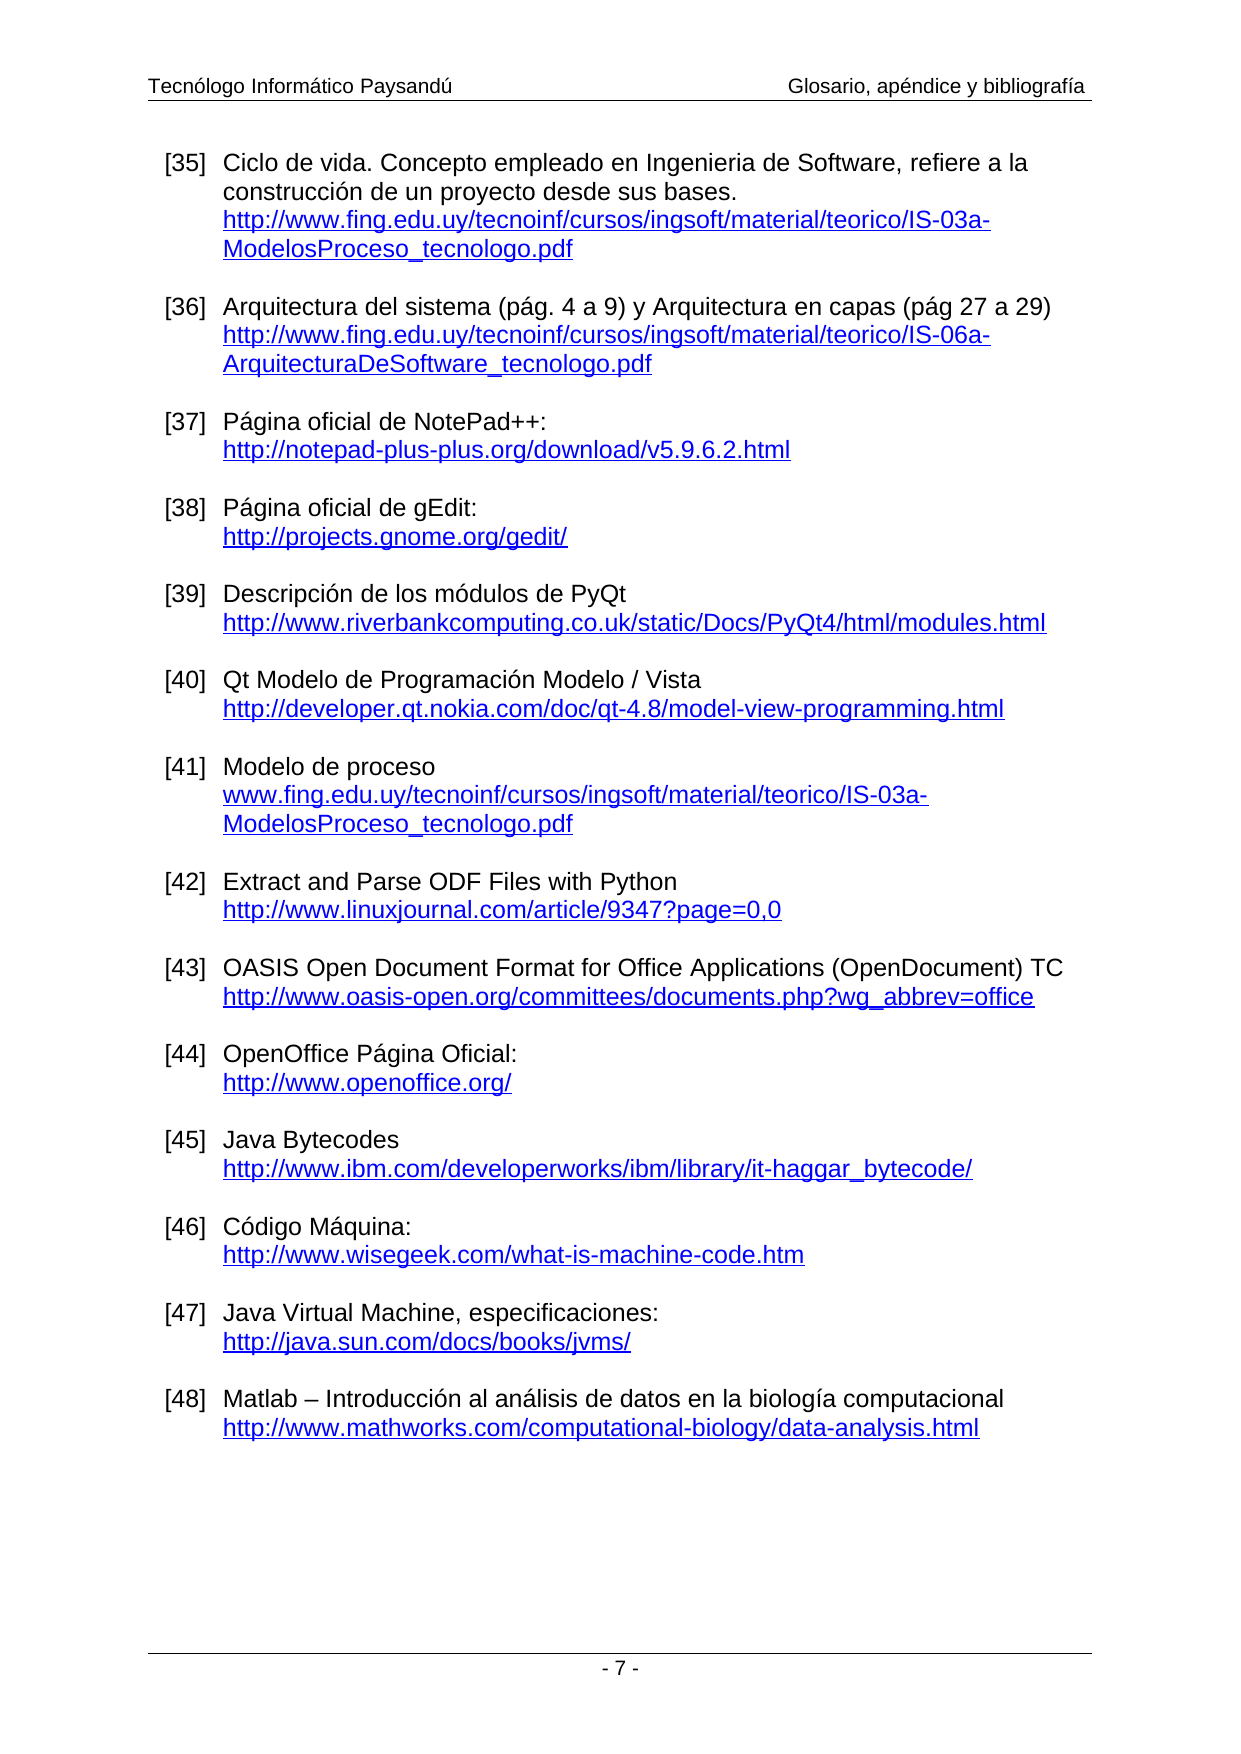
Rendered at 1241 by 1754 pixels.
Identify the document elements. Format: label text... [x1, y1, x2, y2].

list http://www.openoffice.org/ [185, 1068, 1092, 1096]
list Qt Modelo de Programación Modelo / Vista [185, 665, 1092, 694]
list Página oficial de NotePad++: [185, 406, 1092, 435]
list Página oficial de gEdit: [185, 493, 1092, 521]
list Descripción de los módulos de PyQt [185, 579, 1092, 608]
list Arquitectura del sistema (pág. 4 a 9) y Arquitectura en capas (pág 27 a 29) [185, 291, 1092, 320]
list http://projects.gnome.org/gedit/ [185, 521, 1092, 550]
list http://java.sun.com/docs/books/jvms/ [185, 1326, 1092, 1355]
list http://notepad-plus-plus.org/download/v5.9.6.2.html [185, 435, 1092, 464]
list Ciclo de vida. Concepto empleado en Ingenieria de Software, refiere a la construcción de un proyecto desde sus bases. [185, 148, 1092, 205]
list http://www.fing.edu.uy/tecnoinf/cursos/ingsoft/material/teorico/IS-03a-ModelosProceso_tecnologo.pdf [185, 205, 1092, 263]
list http://www.ibm.com/developerworks/ibm/library/it-haggar_bytecode/ [185, 1154, 1092, 1183]
list Matlab – Introducción al análisis de datos en la biología computacional [185, 1384, 1092, 1413]
list Código Máquina: [185, 1211, 1092, 1240]
list Java Virtual Machine, especificaciones: [185, 1298, 1092, 1326]
list http://www.riverbankcomputing.co.uk/static/Docs/PyQt4/html/modules.html [185, 608, 1092, 636]
list http://developer.qt.nokia.com/doc/qt-4.8/model-view-programming.html [185, 694, 1092, 723]
list http://www.mathworks.com/computational-biology/data-analysis.html [185, 1413, 1092, 1441]
list Modelo de proceso [185, 751, 1092, 780]
list http://www.linuxjournal.com/article/9347?page=0,0 [185, 895, 1092, 924]
list http://www.oasis-open.org/committees/documents.php?wg_abbrev=office [185, 981, 1092, 1010]
list http://www.fing.edu.uy/tecnoinf/cursos/ingsoft/material/teorico/IS-06a-ArquitecturaDeSoftware_tecnologo.pdf [185, 320, 1092, 378]
list OASIS Open Document Format for Office Applications (OpenDocument) TC [185, 953, 1092, 981]
list Extract and Parse ODF Files with Python [185, 866, 1092, 895]
list Java Bytecodes [185, 1125, 1092, 1154]
list www.fing.edu.uy/tecnoinf/cursos/ingsoft/material/teorico/IS-03a-ModelosProceso_tecnologo.pdf [185, 780, 1092, 838]
list OpenOffice Página Oficial: [185, 1039, 1092, 1068]
list http://www.wisegeek.com/what-is-machine-code.htm [185, 1240, 1092, 1269]
